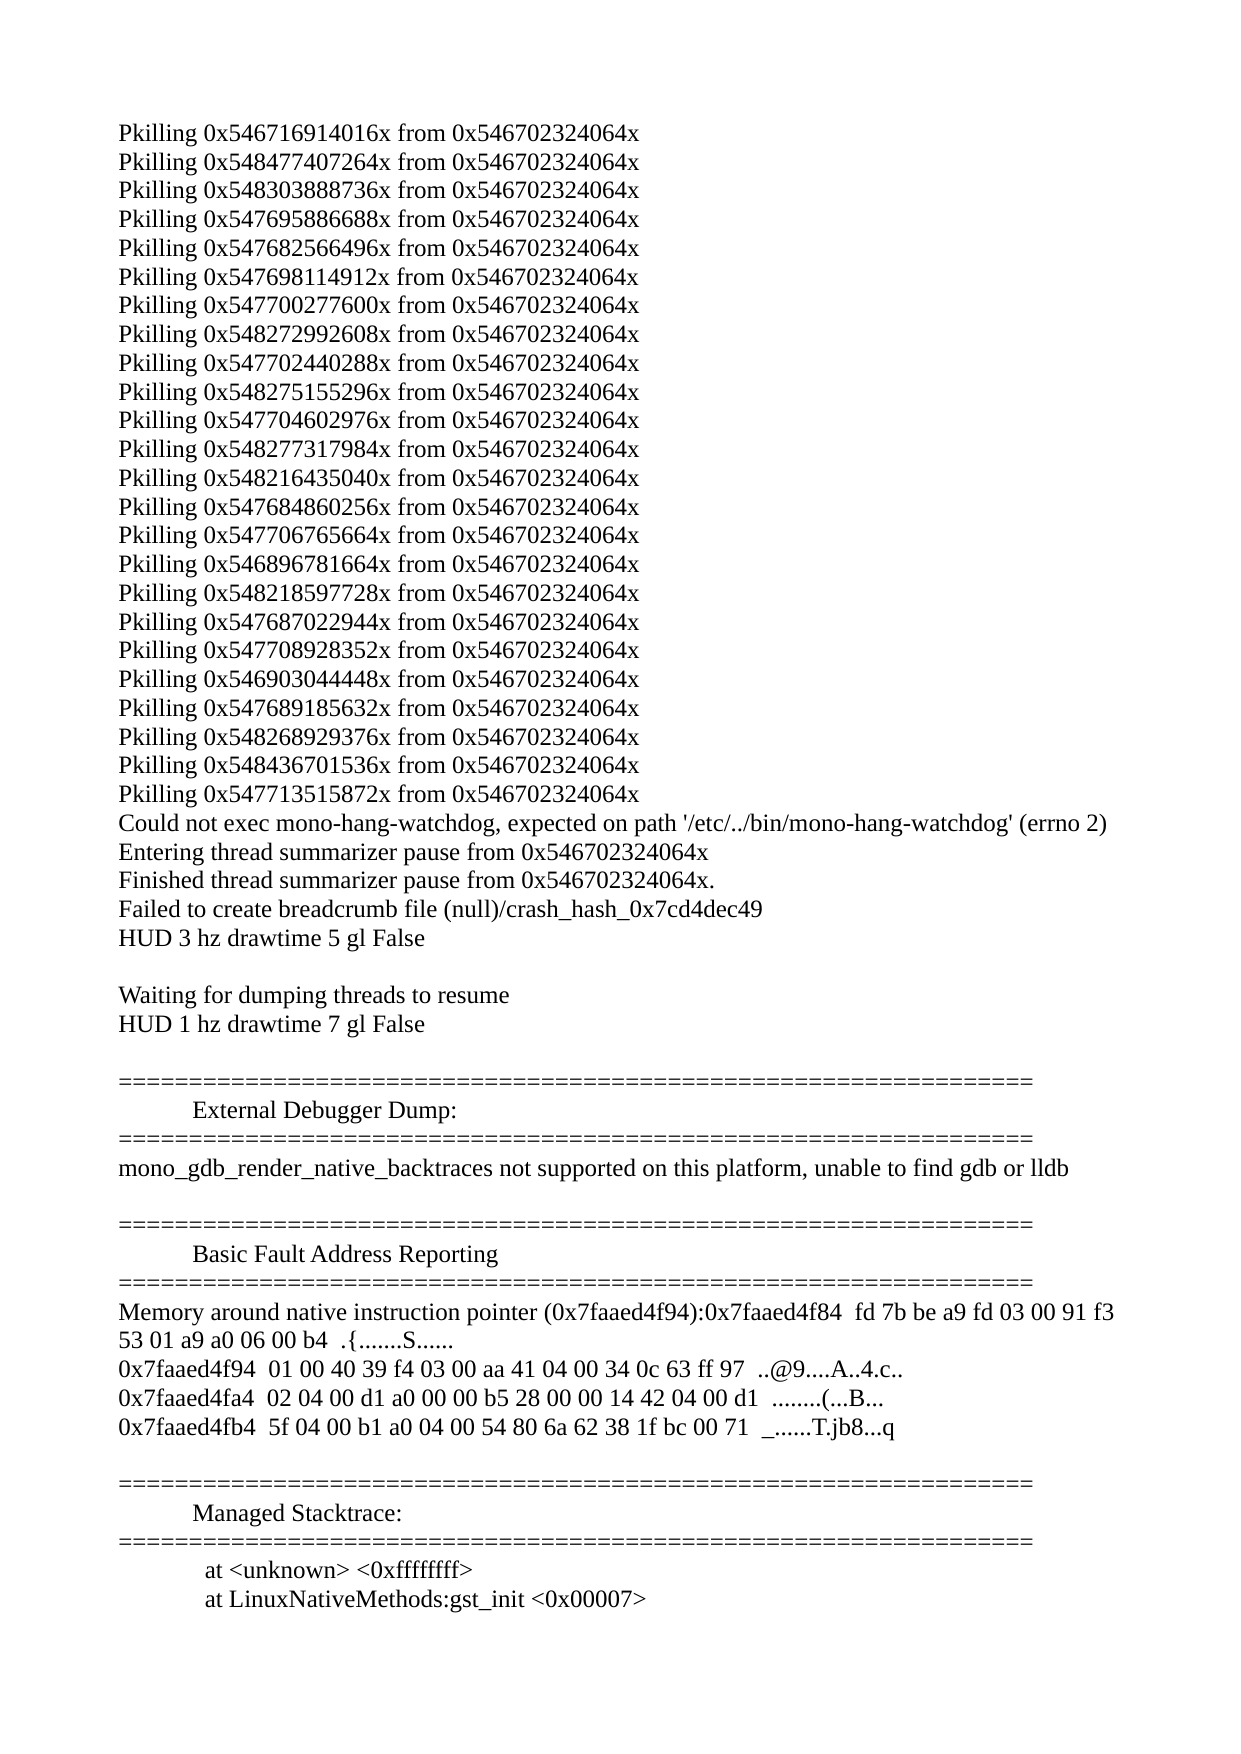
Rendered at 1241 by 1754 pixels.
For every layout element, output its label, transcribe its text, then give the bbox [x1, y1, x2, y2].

text 0x7faaed4f94 01 00 40 39 f4 03 00 aa 41 04 00 34 0c 63 ff 97 ..@9....A..4.c.. [118, 1354, 1122, 1383]
text Pkilling 0x548303888736x from 0x546702324064x [118, 176, 1122, 204]
text Pkilling 0x548277317984x from 0x546702324064x [118, 434, 1122, 463]
text 0x7faaed4fa4 02 04 00 d1 a0 00 00 b5 28 00 00 14 42 04 00 d1 ........(...B... [118, 1383, 1122, 1412]
text mono_gdb_render_native_backtraces not supported on this platform, unable to find gdb or lldb [118, 1153, 1122, 1182]
text Pkilling 0x548216435040x from 0x546702324064x [118, 463, 1122, 492]
text Pkilling 0x547687022944x from 0x546702324064x [118, 607, 1122, 636]
text ================================================================= [118, 1268, 1122, 1297]
text Pkilling 0x548272992608x from 0x546702324064x [118, 319, 1122, 348]
text ================================================================= [118, 1211, 1122, 1239]
text ================================================================= [118, 1469, 1122, 1498]
text Finished thread summarizer pause from 0x546702324064x. [118, 866, 1122, 894]
text Pkilling 0x548275155296x from 0x546702324064x [118, 377, 1122, 406]
text Pkilling 0x547698114912x from 0x546702324064x [118, 262, 1122, 291]
text Pkilling 0x547684860256x from 0x546702324064x [118, 492, 1122, 521]
text Pkilling 0x547713515872x from 0x546702324064x [118, 779, 1122, 808]
text Pkilling 0x547702440288x from 0x546702324064x [118, 348, 1122, 377]
text Pkilling 0x548477407264x from 0x546702324064x [118, 147, 1122, 176]
text Pkilling 0x546716914016x from 0x546702324064x [118, 118, 1122, 147]
text Pkilling 0x547706765664x from 0x546702324064x [118, 521, 1122, 549]
text Pkilling 0x547708928352x from 0x546702324064x [118, 636, 1122, 664]
text Memory around native instruction pointer (0x7faaed4f94):0x7faaed4f84 fd 7b be a9 fd 03 00 91 f3 53 01 a9 a0 06 00 b4 .{.......S...... [118, 1297, 1122, 1354]
text Could not exec mono-hang-watchdog, expected on path '/etc/../bin/mono-hang-watchdog' (errno 2) [118, 808, 1122, 837]
text Pkilling 0x547695886688x from 0x546702324064x [118, 204, 1122, 233]
text HUD 3 hz drawtime 5 gl False [118, 923, 1122, 952]
text ================================================================= [118, 1124, 1122, 1153]
text Entering thread summarizer pause from 0x546702324064x [118, 837, 1122, 866]
text Pkilling 0x548268929376x from 0x546702324064x [118, 722, 1122, 751]
text Pkilling 0x546903044448x from 0x546702324064x [118, 664, 1122, 693]
text Pkilling 0x548436701536x from 0x546702324064x [118, 751, 1122, 779]
text HUD 1 hz drawtime 7 gl False [118, 1009, 1122, 1038]
text Pkilling 0x547700277600x from 0x546702324064x [118, 291, 1122, 319]
text Pkilling 0x546896781664x from 0x546702324064x [118, 549, 1122, 578]
text Pkilling 0x548218597728x from 0x546702324064x [118, 578, 1122, 607]
text External Debugger Dump: [118, 1096, 1122, 1124]
text 0x7faaed4fb4 5f 04 00 b1 a0 04 00 54 80 6a 62 38 1f bc 00 71 _......T.jb8...q [118, 1412, 1122, 1441]
text ================================================================= [118, 1067, 1122, 1096]
text at <unknown> <0xffffffff> [118, 1556, 1122, 1584]
text Pkilling 0x547704602976x from 0x546702324064x [118, 406, 1122, 434]
text Managed Stacktrace: [118, 1498, 1122, 1527]
text at LinuxNativeMethods:gst_init <0x00007> [118, 1584, 1122, 1613]
text Pkilling 0x547689185632x from 0x546702324064x [118, 693, 1122, 722]
text Pkilling 0x547682566496x from 0x546702324064x [118, 233, 1122, 262]
text Waiting for dumping threads to resume [118, 981, 1122, 1009]
text Failed to create breadcrumb file (null)/crash_hash_0x7cd4dec49 [118, 894, 1122, 923]
text ================================================================= [118, 1527, 1122, 1556]
text Basic Fault Address Reporting [118, 1239, 1122, 1268]
